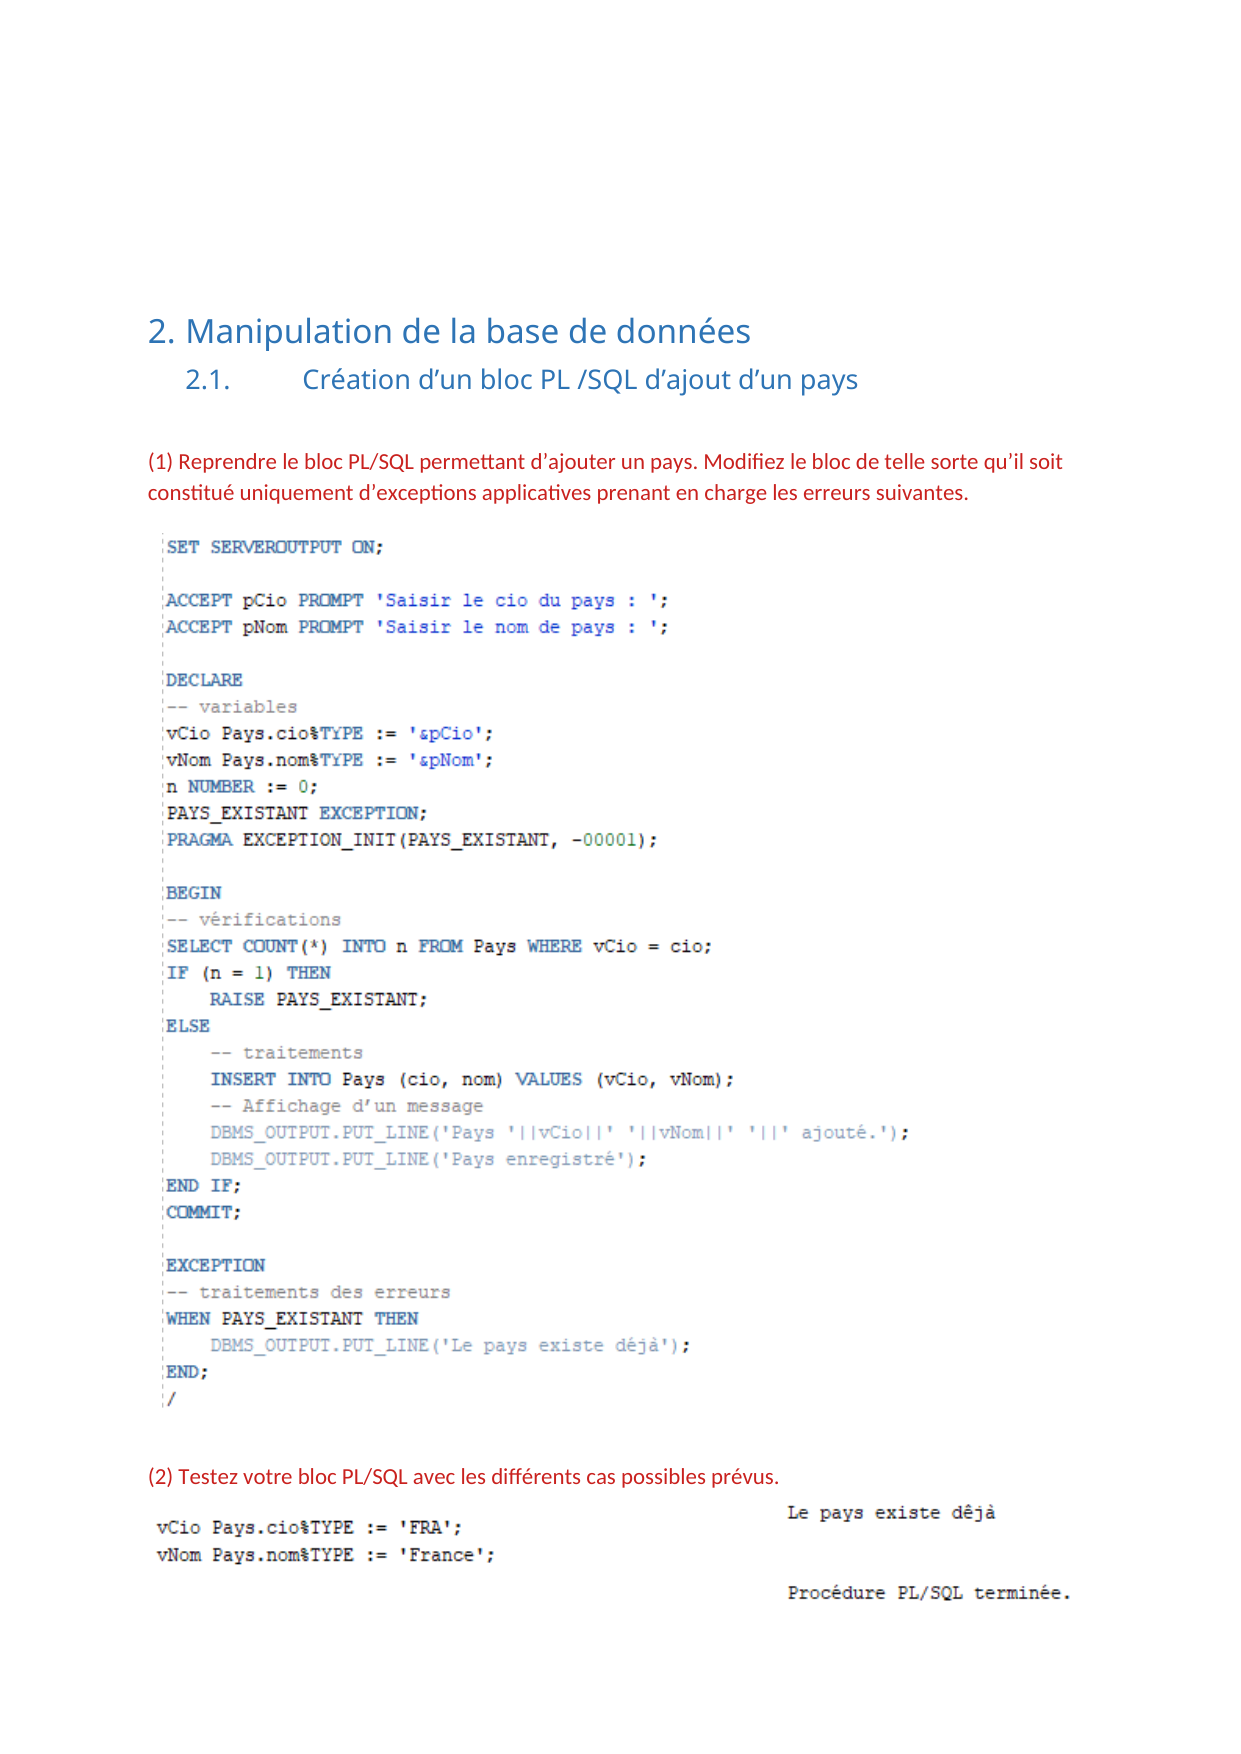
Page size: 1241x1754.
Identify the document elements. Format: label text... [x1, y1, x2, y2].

text (1) Reprendre le bloc PL/SQL permettant d’ajouter un pays. Modifiez le bloc de telle sorte qu’il soit constitué uniquement d’exceptions applicatives prenant en charge les erreurs suivantes. [148, 447, 1093, 506]
text (2) Testez votre bloc PL/SQL avec les différents cas possibles prévus. [148, 1462, 1093, 1490]
subtitle Manipulation de la base de données [148, 308, 1093, 353]
picture [154, 1514, 503, 1571]
subtitle Création d’un bloc PL /SQL d’ajout d’un pays [185, 361, 1093, 398]
picture [786, 1500, 1076, 1607]
picture [162, 533, 919, 1411]
